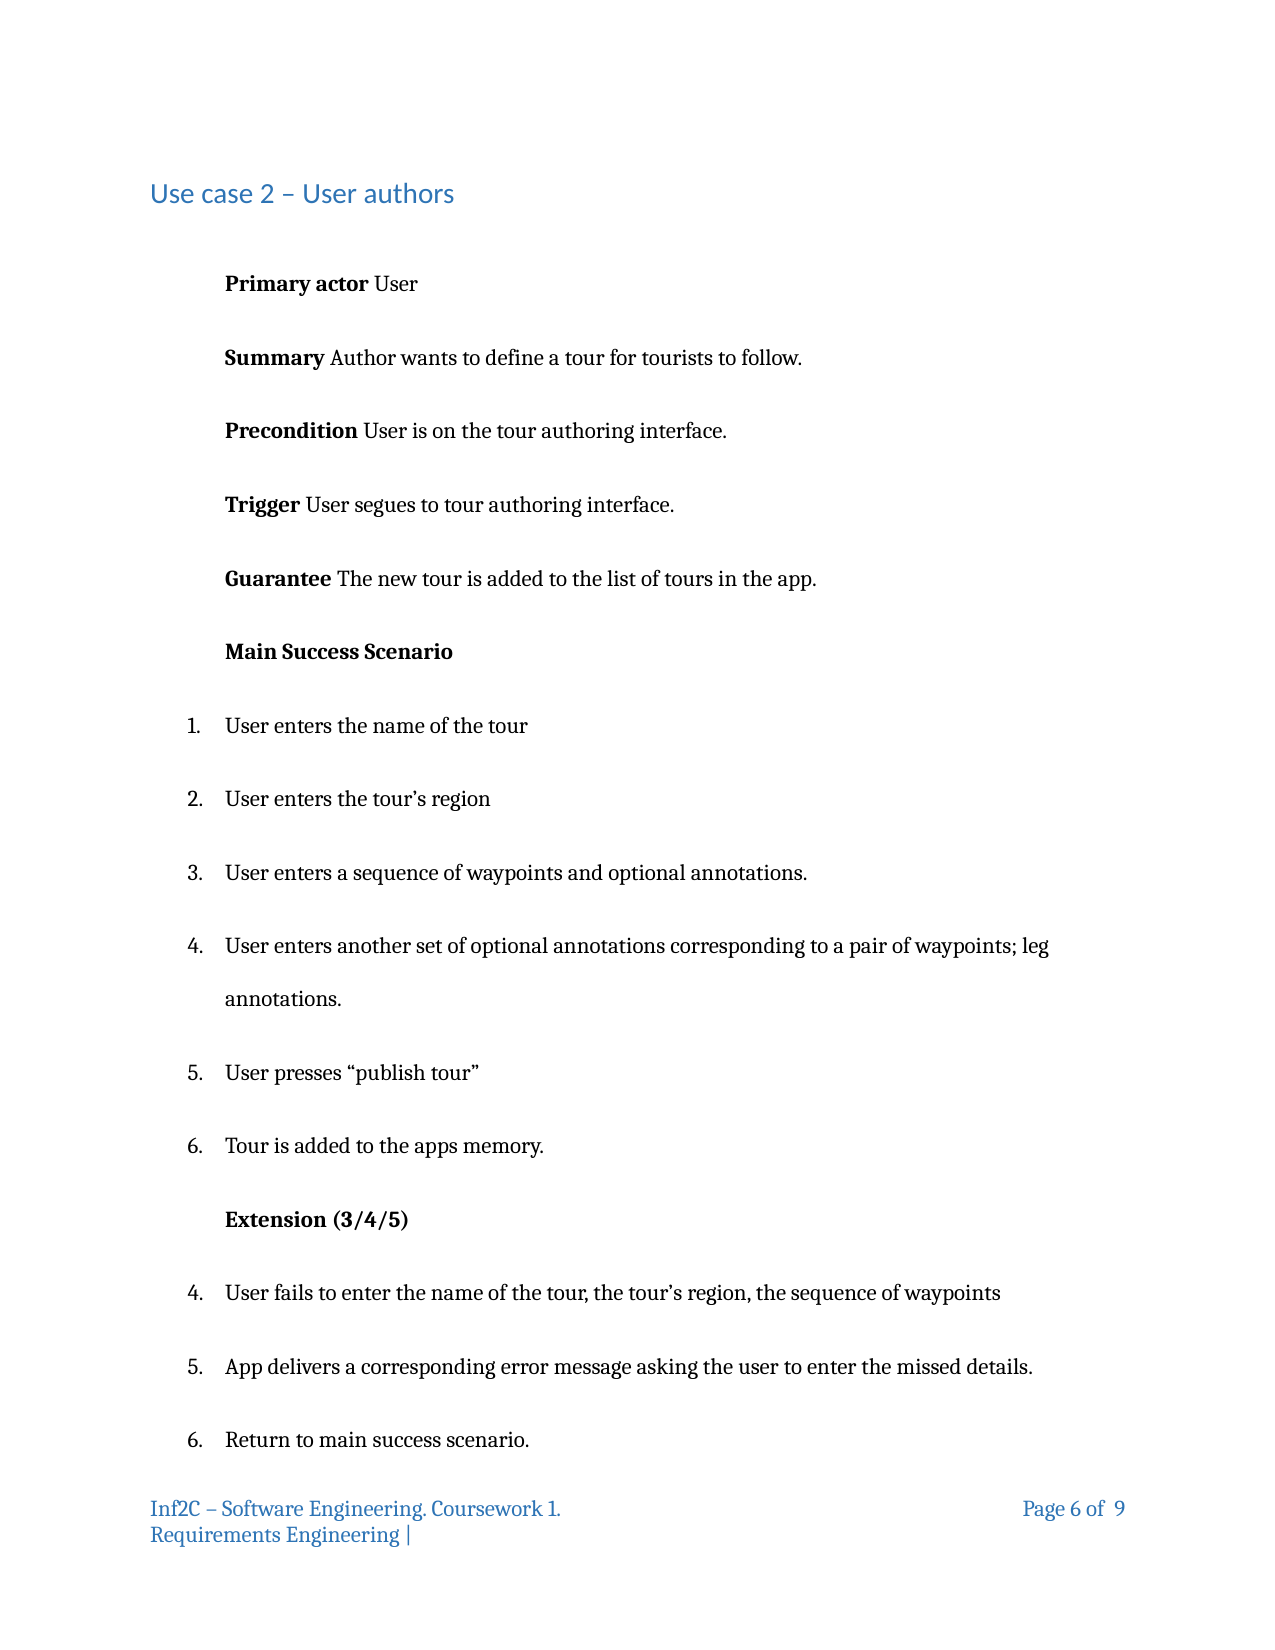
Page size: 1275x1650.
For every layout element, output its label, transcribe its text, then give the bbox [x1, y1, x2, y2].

text Trigger User segues to tour authoring interface. [225, 492, 1125, 518]
list Return to main success scenario. [187, 1427, 1125, 1453]
list User enters the tour’s region [187, 786, 1125, 812]
list App delivers a corresponding error message asking the user to enter the missed details. [187, 1353, 1125, 1380]
text Precondition User is on the tour authoring interface. [225, 418, 1125, 445]
text Guarantee The new tour is added to the list of tours in the app. [225, 565, 1125, 592]
text Summary Author wants to define a tour for tourists to follow. [225, 345, 1125, 371]
list User presses “publish tour” [187, 1059, 1125, 1086]
list Tour is added to the apps memory. [187, 1133, 1125, 1159]
text Main Success Scenario [225, 639, 1125, 665]
text Primary actor User [225, 271, 1125, 298]
list User fails to enter the name of the tour, the tour’s region, the sequence of waypoints [187, 1280, 1125, 1306]
list User enters another set of optional annotations corresponding to a pair of waypoints; leg annotations. [187, 933, 1125, 1012]
list User enters the name of the tour [187, 712, 1125, 739]
subtitle Use case 2 – User authors [150, 175, 1125, 211]
list User enters a sequence of waypoints and optional annotations. [187, 859, 1125, 886]
text Extension (3/4/5) [225, 1206, 1125, 1233]
